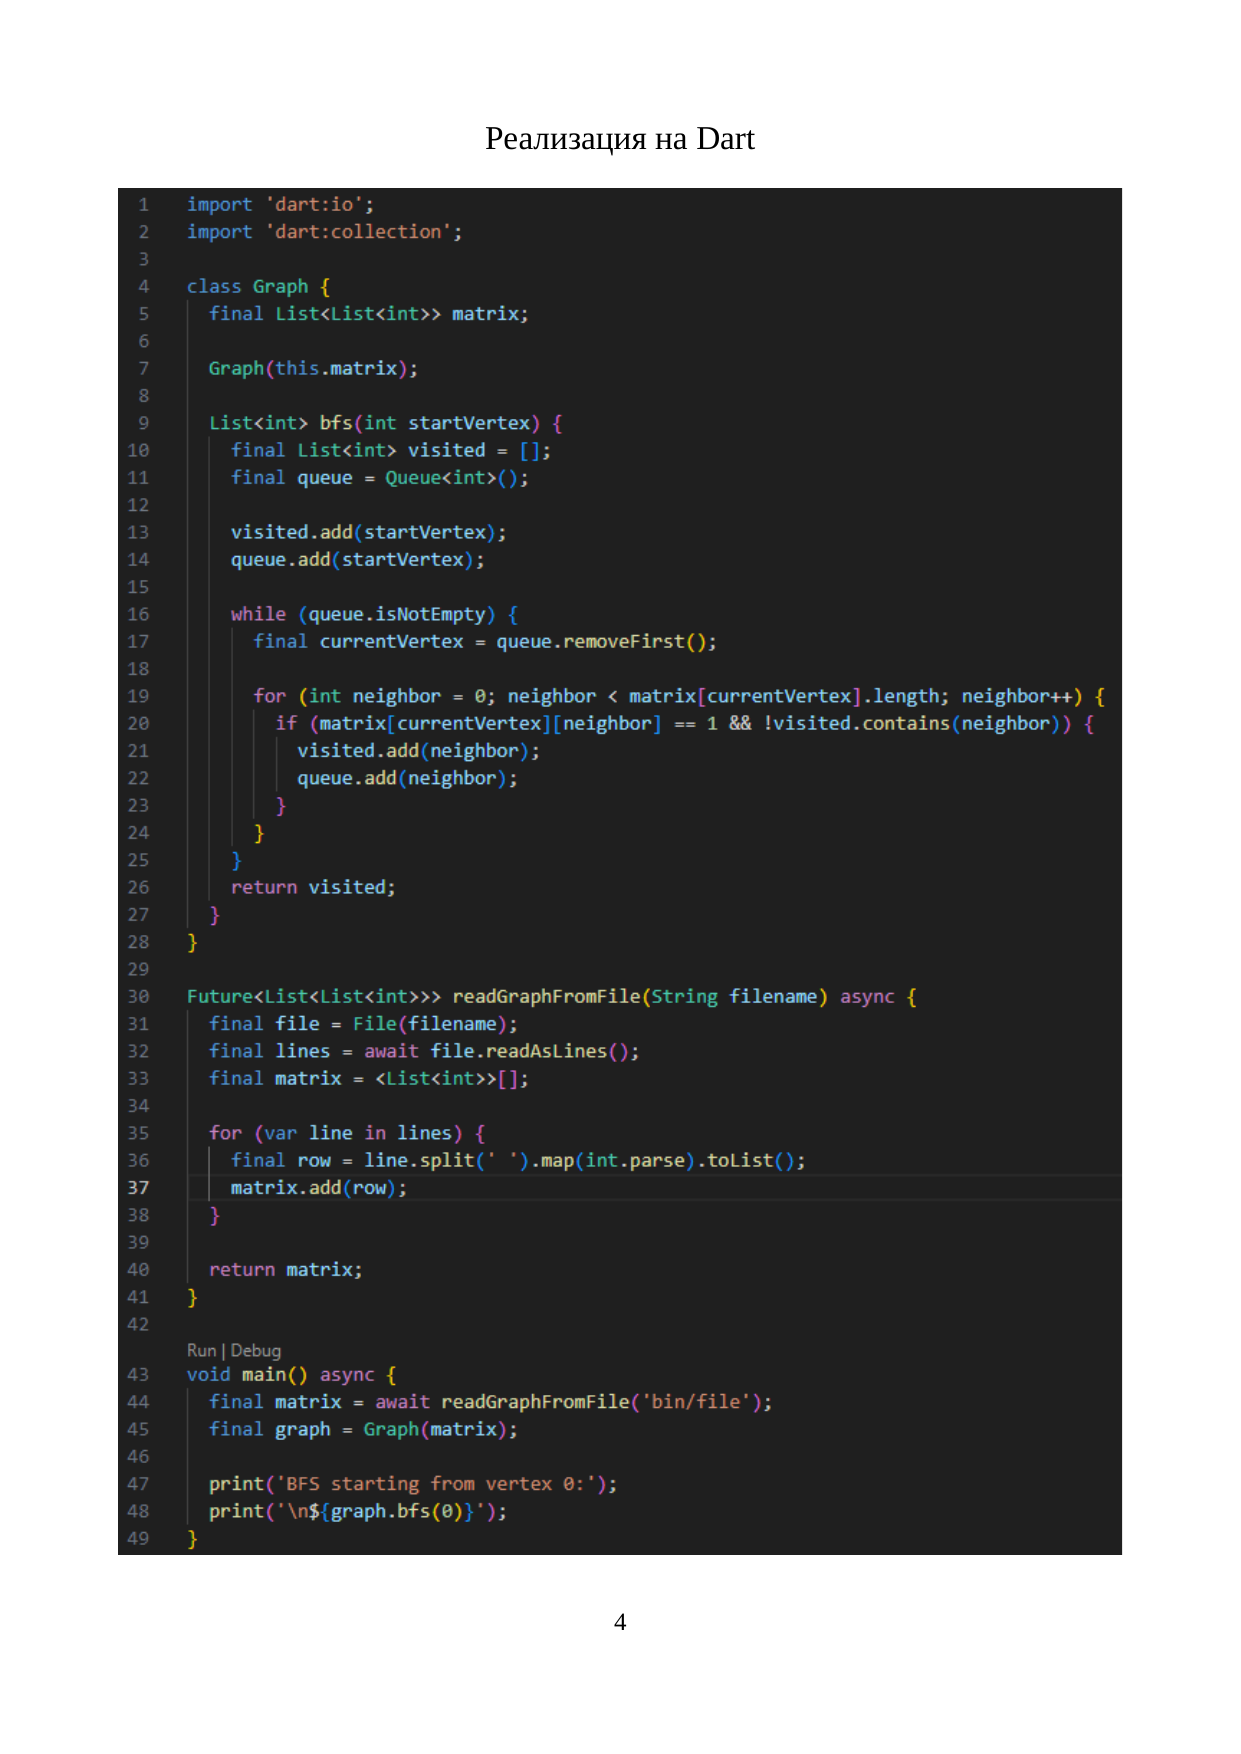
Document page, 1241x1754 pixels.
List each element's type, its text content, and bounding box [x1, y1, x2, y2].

picture [118, 188, 1123, 1555]
subtitle Реализация на Dart [118, 118, 1122, 156]
